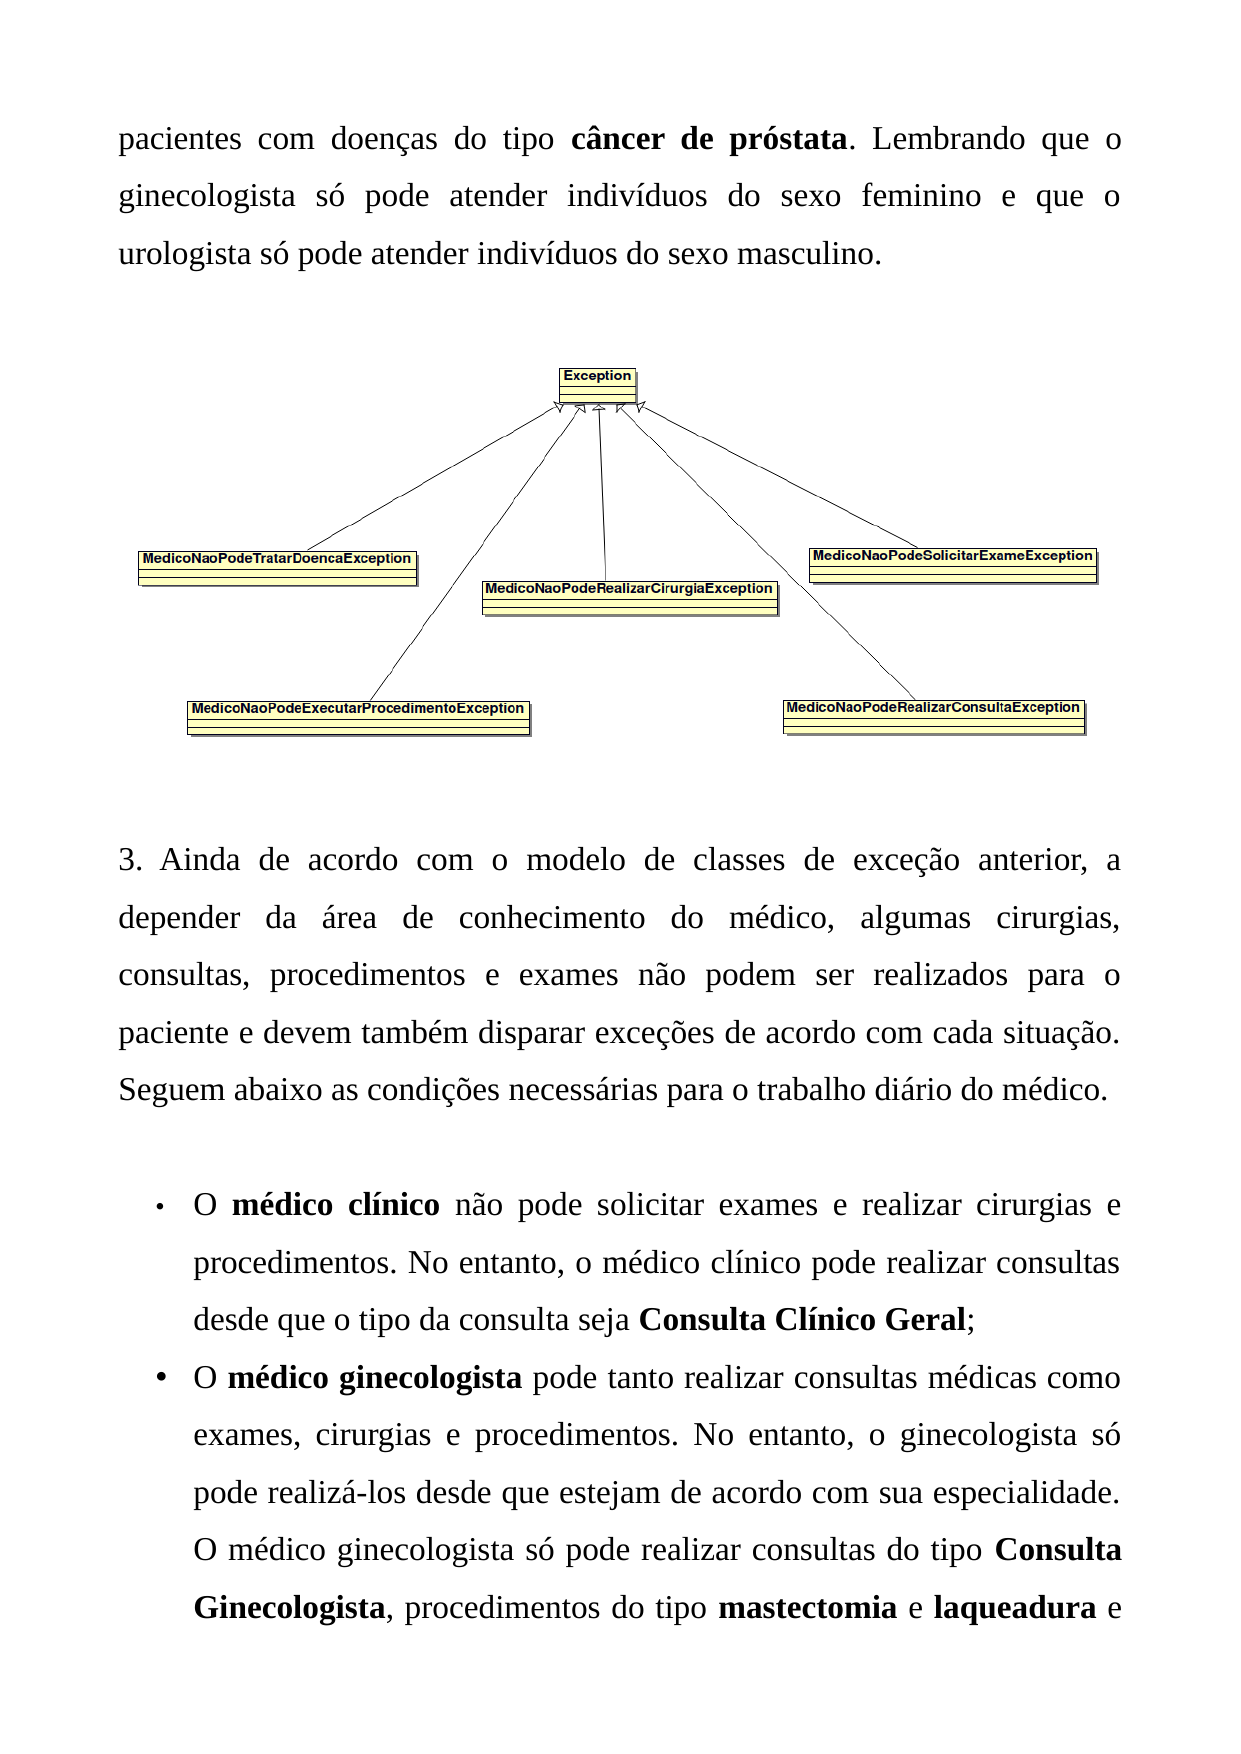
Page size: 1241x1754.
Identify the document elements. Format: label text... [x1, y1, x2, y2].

list O médico ginecologista pode tanto realizar consultas médicas como exames, cirurgias e procedimentos. No entanto, o ginecologista só pode realizá-los desde que estejam de acordo com sua especialidade. O médico ginecologista só pode realizar consultas do tipo Consulta Ginecologista, procedimentos do tipo mastectomia e laqueadura e [156, 1357, 1122, 1626]
text 3. Ainda de acordo com o modelo de classes de exceção anterior, a depender da área de conhecimento do médico, algumas cirurgias, consultas, procedimentos e exames não podem ser realizados para o paciente e devem também disparar exceções de acordo com cada situação. Seguem abaixo as condições necessárias para o trabalho diário do médico. [118, 840, 1122, 1108]
text pacientes com doenças do tipo câncer de próstata. Lembrando que o ginecologista só pode atender indivíduos do sexo feminino e que o urologista só pode atender indivíduos do sexo masculino. [118, 118, 1122, 271]
picture [118, 348, 1123, 763]
list O médico clínico não pode solicitar exames e realizar cirurgias e procedimentos. No entanto, o médico clínico pode realizar consultas desde que o tipo da consulta seja Consulta Clínico Geral; [156, 1185, 1122, 1338]
